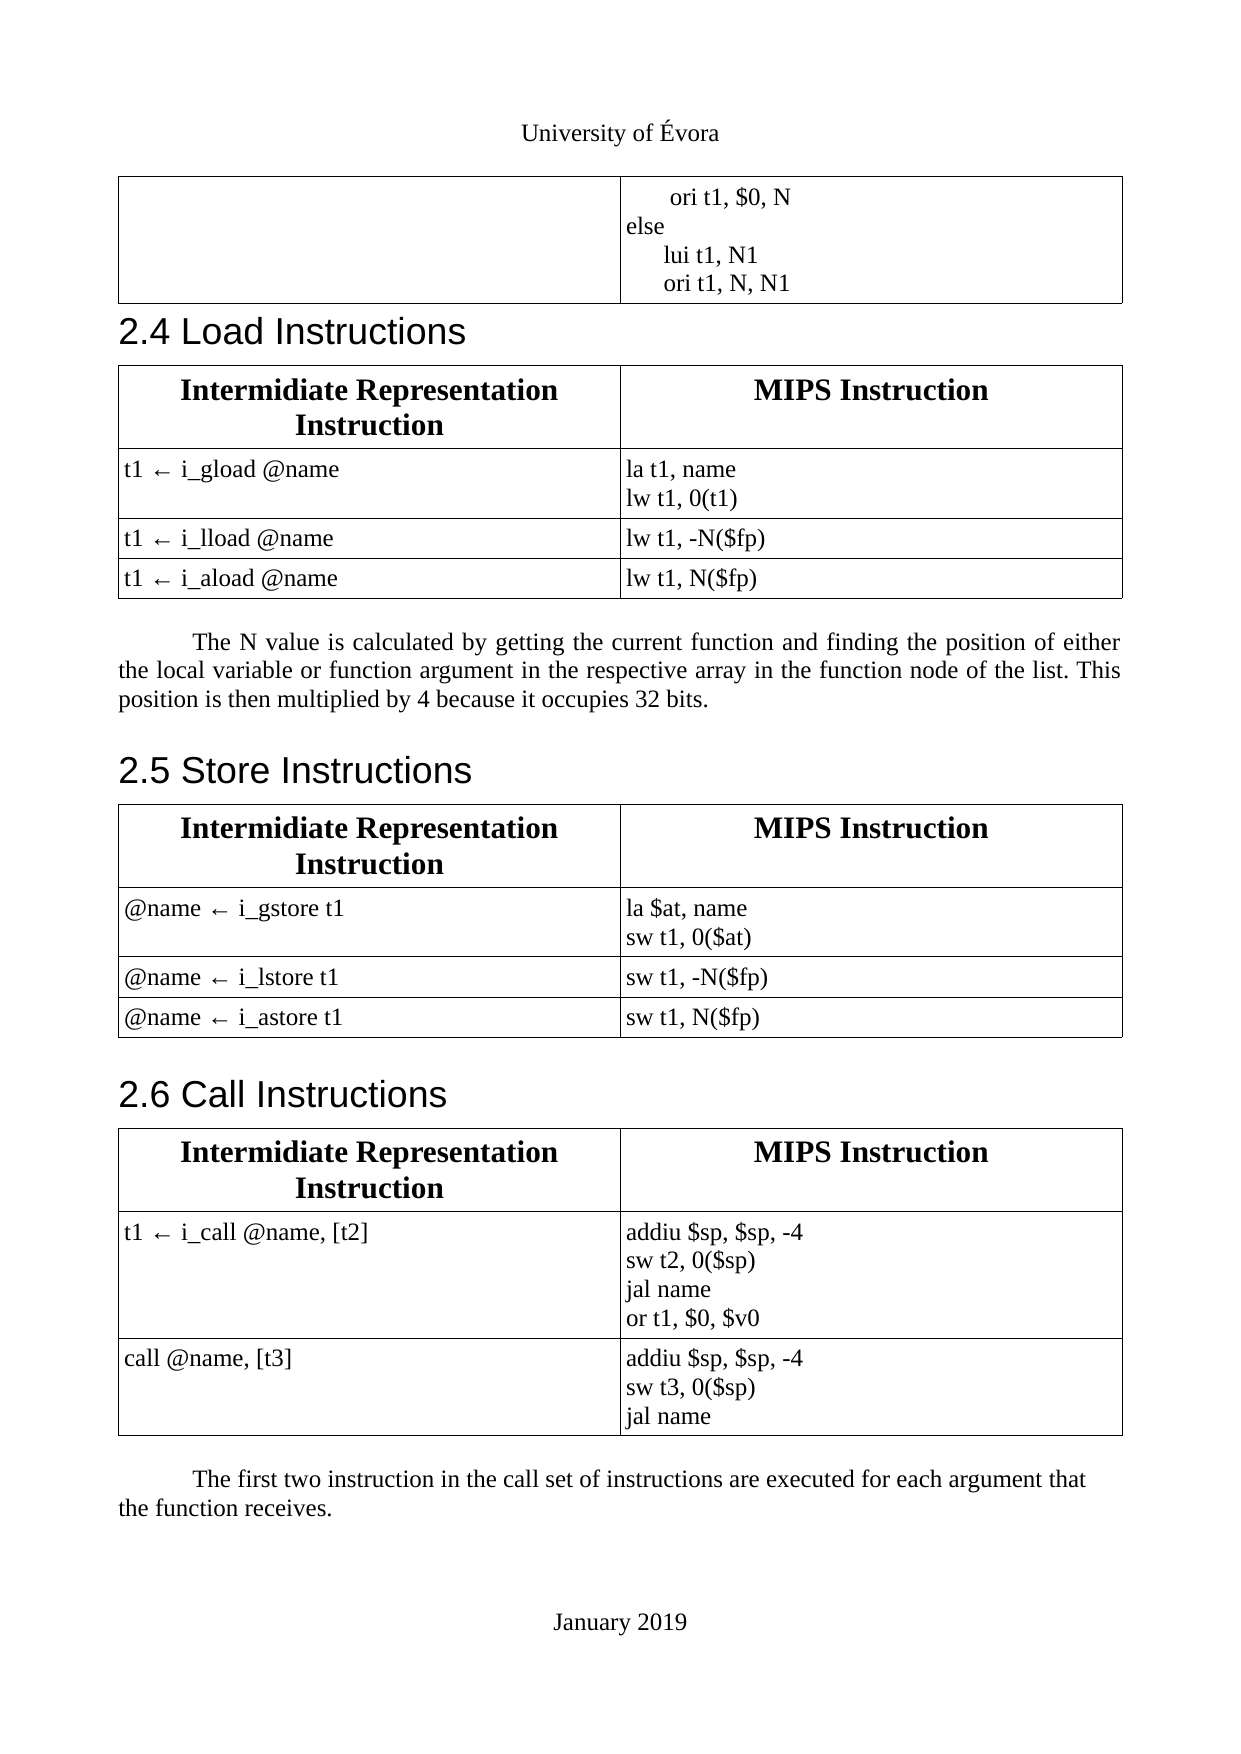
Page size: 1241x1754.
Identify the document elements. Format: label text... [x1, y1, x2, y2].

text The first two instruction in the call set of instructions are executed for each argument that the function receives. [118, 1464, 1122, 1522]
table_header MIPS Instruction [621, 366, 1122, 448]
table_cell @name ← i_gstore t1 [119, 888, 620, 956]
table_cell t1 ← i_lload @name [119, 519, 620, 558]
table_cell @name ← i_astore t1 [119, 998, 620, 1037]
table_cell @name ← i_lstore t1 [119, 957, 620, 997]
table_cell t1 ← i_call @name, [t2] [119, 1212, 620, 1338]
subtitle 2.5 Store Instructions [118, 748, 1122, 791]
table_cell sw t1, -N($fp) [621, 957, 1122, 997]
table_header MIPS Instruction [621, 1129, 1122, 1211]
table_cell la $at, name sw t1, 0($at) [621, 888, 1122, 956]
table_cell call @name, [t3] [119, 1339, 620, 1435]
text The N value is calculated by getting the current function and finding the position of either the local variable or function argument in the respective array in the function node of the list. This position is then multiplied by 4 because it occupies 32 bits. [118, 627, 1122, 713]
table_header MIPS Instruction [621, 805, 1122, 887]
subtitle 2.6 Call Instructions [118, 1072, 1122, 1115]
table_cell la t1, name lw t1, 0(t1) [621, 449, 1122, 517]
table_cell lw t1, N($fp) [621, 559, 1122, 598]
table_cell addiu $sp, $sp, -4 sw t2, 0($sp) jal name or t1, $0, $v0 [621, 1212, 1122, 1338]
table_header Intermidiate Representation Instruction [119, 805, 620, 887]
table_cell t1 ← i_aload @name [119, 559, 620, 598]
table_header Intermidiate Representation Instruction [119, 366, 620, 448]
table_cell t1 ← i_gload @name [119, 449, 620, 517]
table_cell ori t1, $0, N else lui t1, N1 ori t1, N, N1 [621, 177, 1122, 303]
table_cell [119, 177, 620, 303]
table_cell sw t1, N($fp) [621, 998, 1122, 1037]
table_cell addiu $sp, $sp, -4 sw t3, 0($sp) jal name [621, 1339, 1122, 1435]
subtitle 2.4 Load Instructions [118, 309, 1122, 352]
table_header Intermidiate Representation Instruction [119, 1129, 620, 1211]
table_cell lw t1, -N($fp) [621, 519, 1122, 558]
